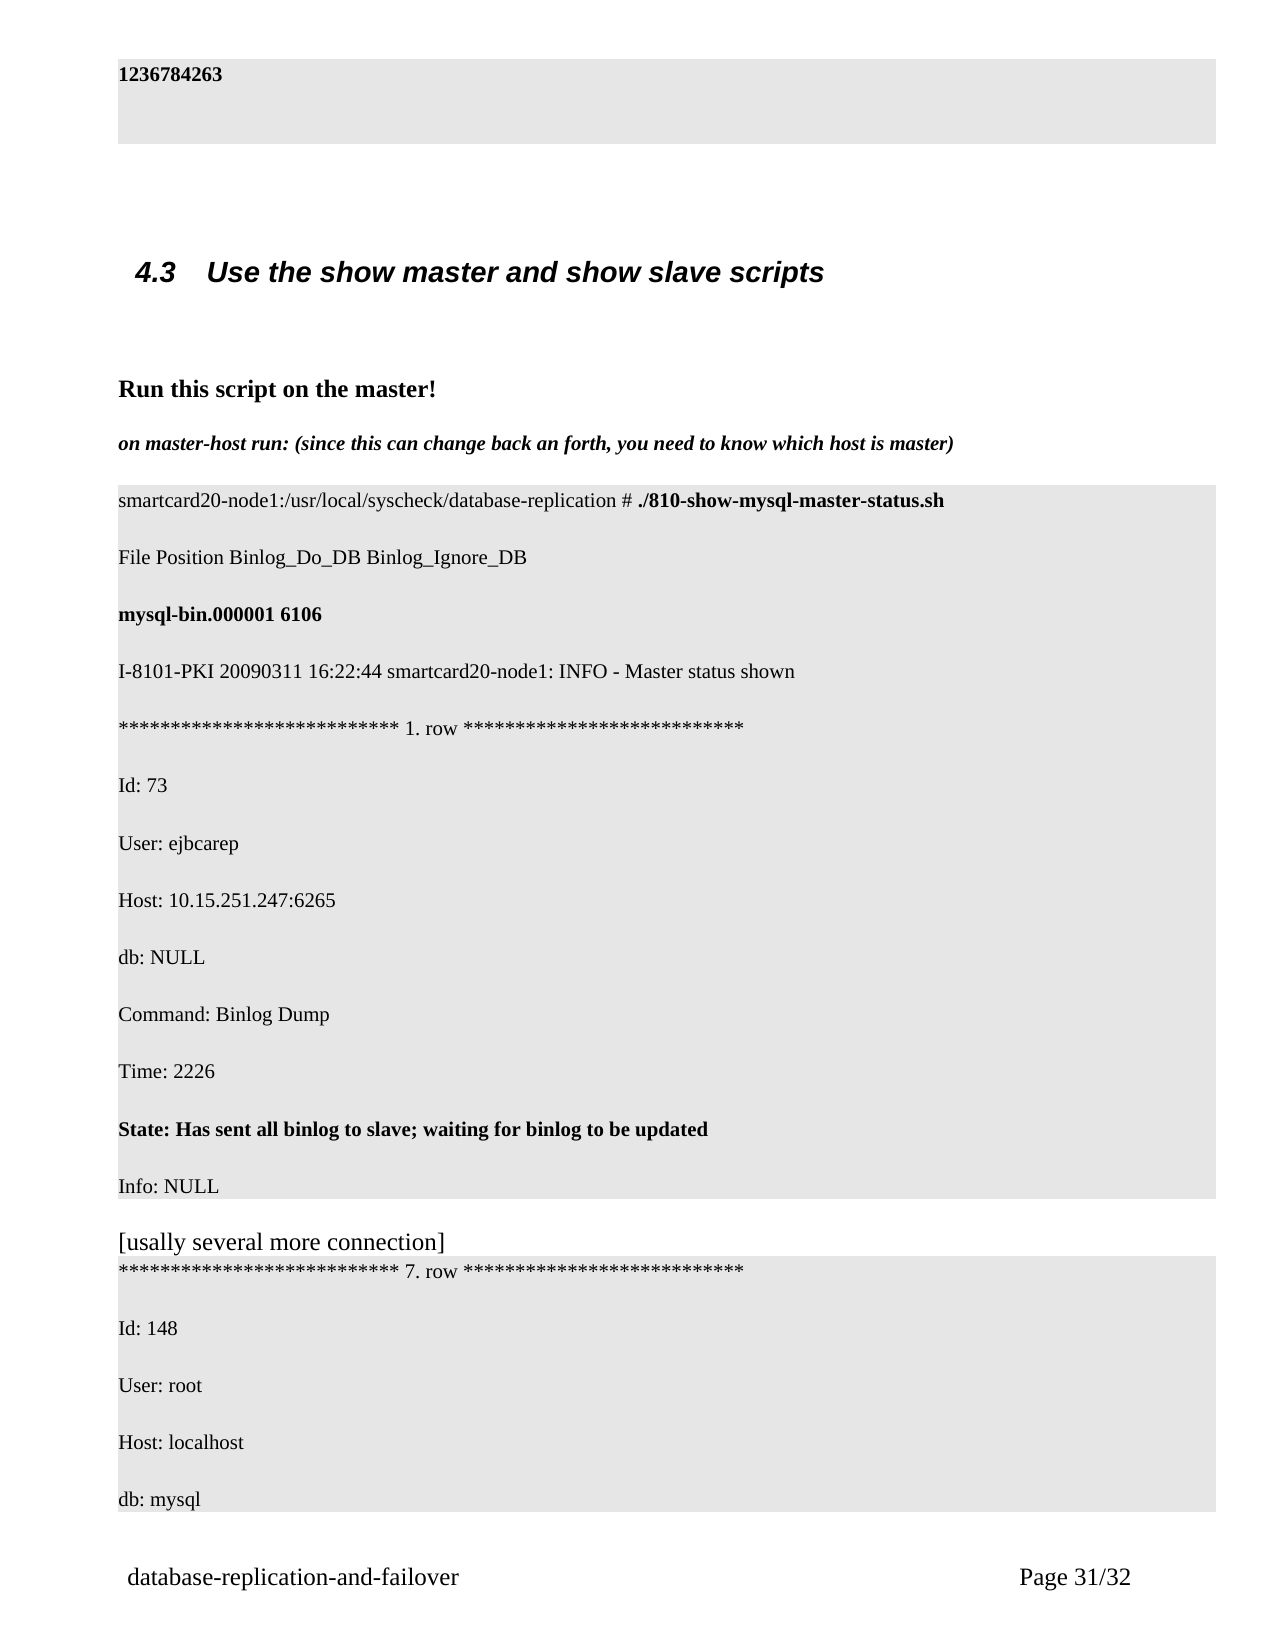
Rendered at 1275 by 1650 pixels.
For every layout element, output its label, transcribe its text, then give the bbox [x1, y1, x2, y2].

text smartcard20-node1:/usr/local/syscheck/database-replication # ./810-show-mysql-master-status.sh [118, 485, 1216, 512]
text Command: Binlog Dump [118, 999, 1216, 1027]
text mysql-bin.000001 6106 [118, 599, 1216, 627]
text 1236784263 [118, 59, 1216, 87]
text db: NULL [118, 942, 1216, 970]
text Id: 73 [118, 771, 1216, 798]
text [usally several more connection] [118, 1228, 1216, 1256]
text State: Has sent all binlog to slave; waiting for binlog to be updated [118, 1114, 1216, 1141]
text Id: 148 [118, 1313, 1216, 1341]
text Host: 10.15.251.247:6265 [118, 885, 1216, 913]
text I-8101-PKI 20090311 16:22:44 smartcard20-node1: INFO - Master status shown [118, 656, 1216, 684]
text File Position Binlog_Do_DB Binlog_Ignore_DB [118, 542, 1216, 569]
subtitle Use the show master and show slave scripts [127, 256, 1207, 288]
text User: root [118, 1370, 1216, 1398]
text *************************** 7. row *************************** [118, 1256, 1216, 1283]
text *************************** 1. row *************************** [118, 713, 1216, 741]
text db: mysql [118, 1484, 1216, 1512]
text Time: 2226 [118, 1057, 1216, 1084]
text on master-host run: (since this can change back an forth, you need to know which host is master) [118, 432, 1216, 455]
text User: ejbcarep [118, 828, 1216, 856]
text Host: localhost [118, 1427, 1216, 1455]
text Run this script on the master! [118, 375, 1216, 403]
text Info: NULL [118, 1171, 1216, 1199]
